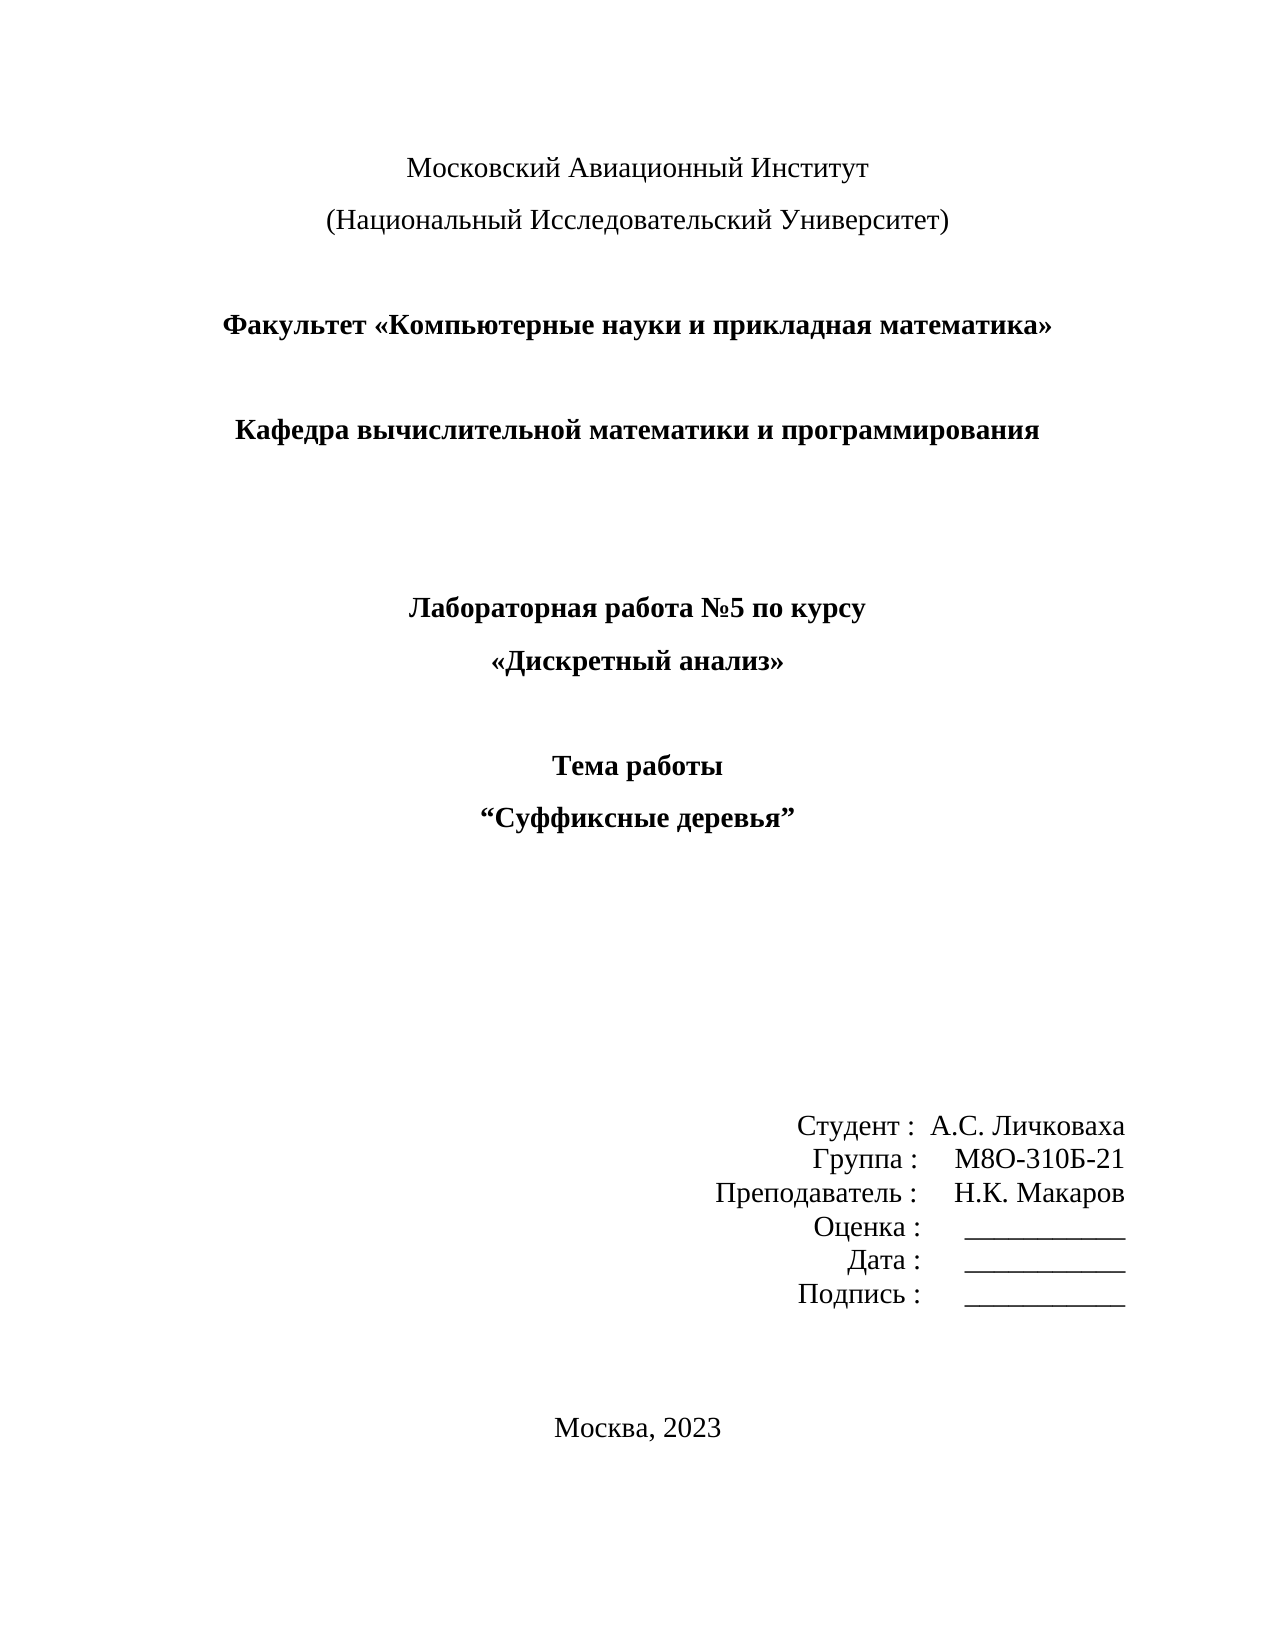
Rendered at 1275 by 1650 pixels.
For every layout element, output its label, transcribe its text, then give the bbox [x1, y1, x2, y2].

text Кафедра вычислительной математики и программирования [150, 412, 1125, 446]
text Подпись : ___________ [150, 1276, 1125, 1309]
text “Суффиксные деревья” [150, 800, 1125, 834]
text (Национальный Исследовательский Университет) [150, 202, 1125, 236]
text «Дискретный анализ» [150, 643, 1125, 676]
text Преподаватель : Н.К. Макаров [150, 1175, 1125, 1209]
text Лабораторная работа №5 по курсу [150, 590, 1125, 624]
text Московский Авиационный Институт [150, 150, 1125, 183]
text Дата : ___________ [150, 1242, 1125, 1276]
text Факультет «Компьютерные науки и прикладная математика» [150, 307, 1125, 341]
text Тема работы [150, 748, 1125, 781]
text Москва, 2023 [150, 1410, 1125, 1443]
text Студент : А.С. Личковаха [525, 1108, 1125, 1142]
text Группа : М8О-310Б-21 [525, 1142, 1125, 1175]
text Оценка : ___________ [150, 1209, 1125, 1242]
